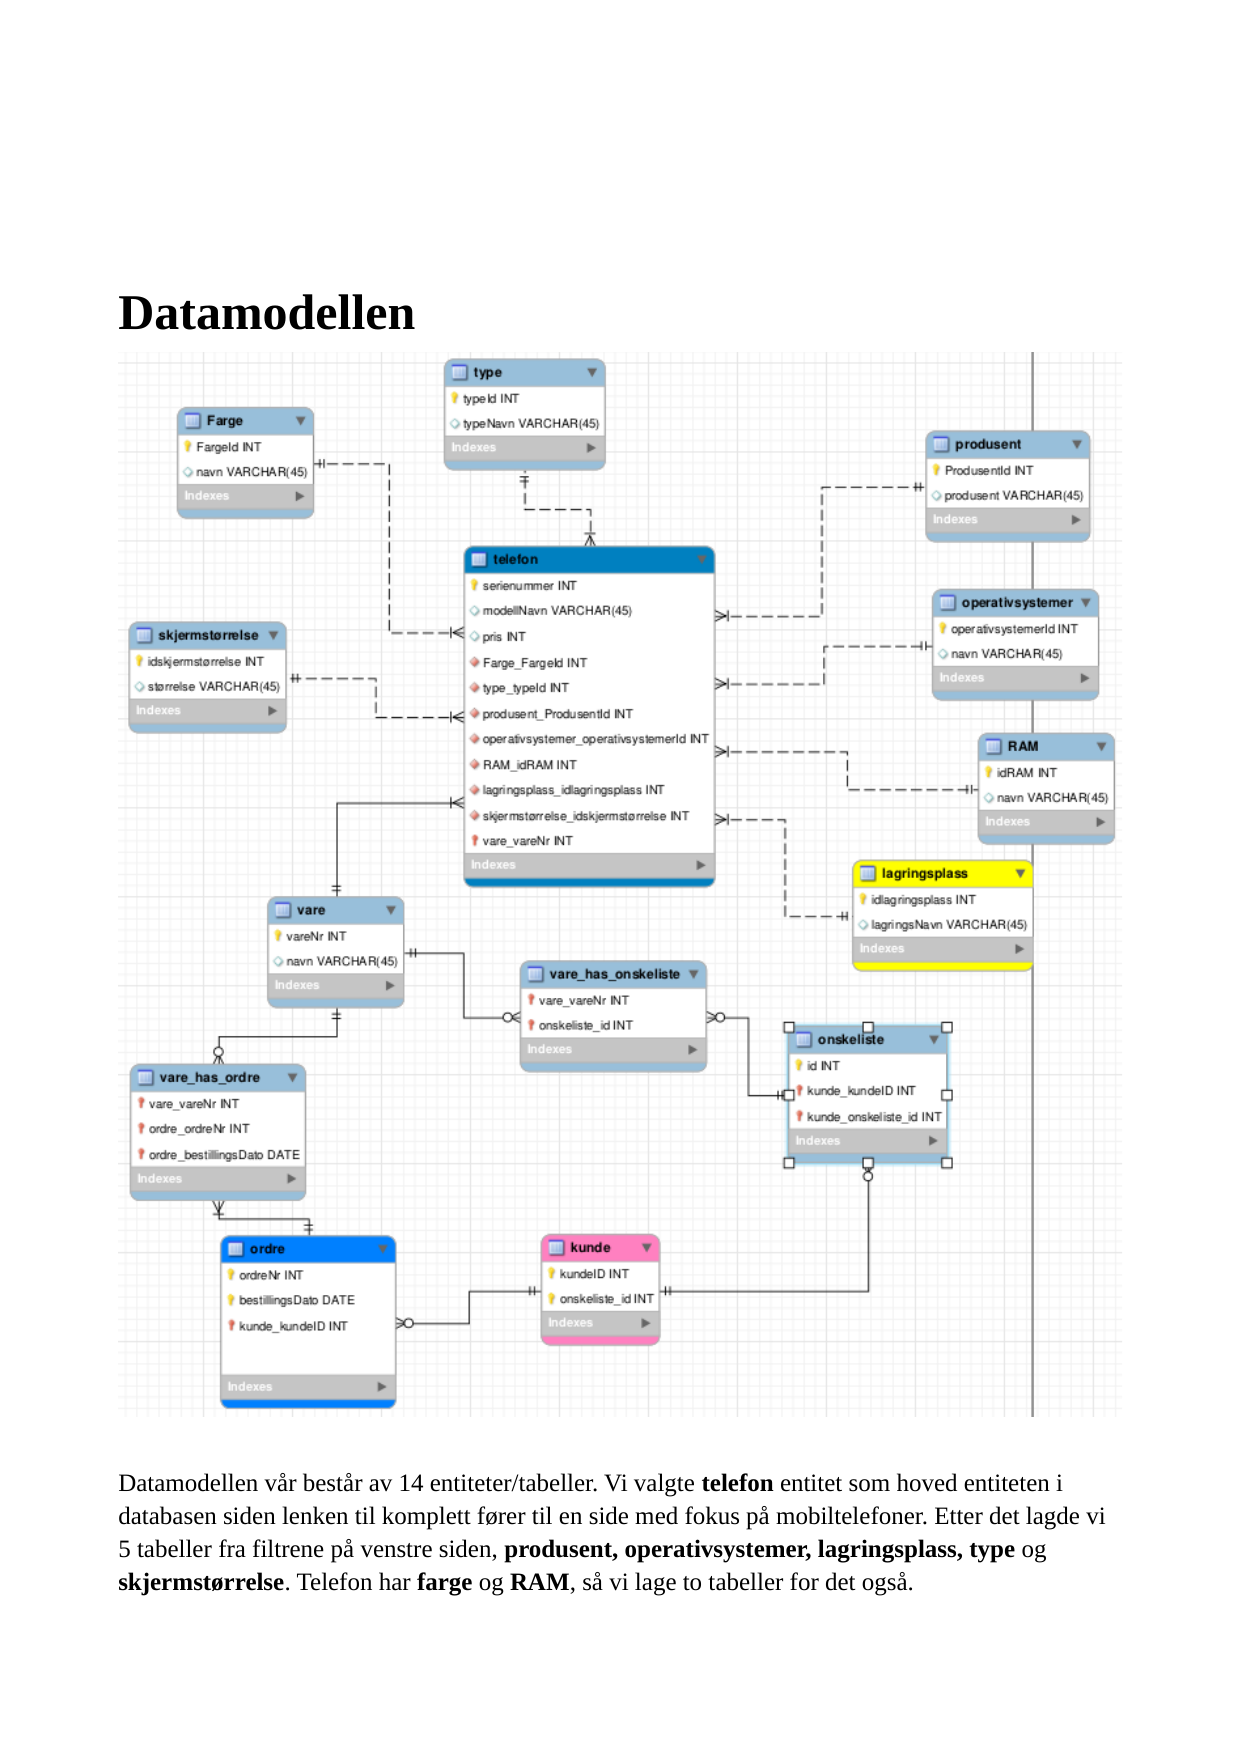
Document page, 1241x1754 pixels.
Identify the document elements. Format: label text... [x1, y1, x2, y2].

picture [118, 352, 1123, 1417]
subtitle Datamodellen [118, 282, 1122, 340]
text Datamodellen vår består av 14 entiteter/tabeller. Vi valgte telefon entitet som hoved entiteten i databasen siden lenken til komplett fører til en side med fokus på mobiltelefoner. Etter det lagde vi 5 tabeller fra filtrene på venstre siden, produsent, operativsystemer, lagringsplass, type og skjermstørrelse. Telefon har farge og RAM, så vi lage to tabeller for det også. [118, 1468, 1122, 1596]
